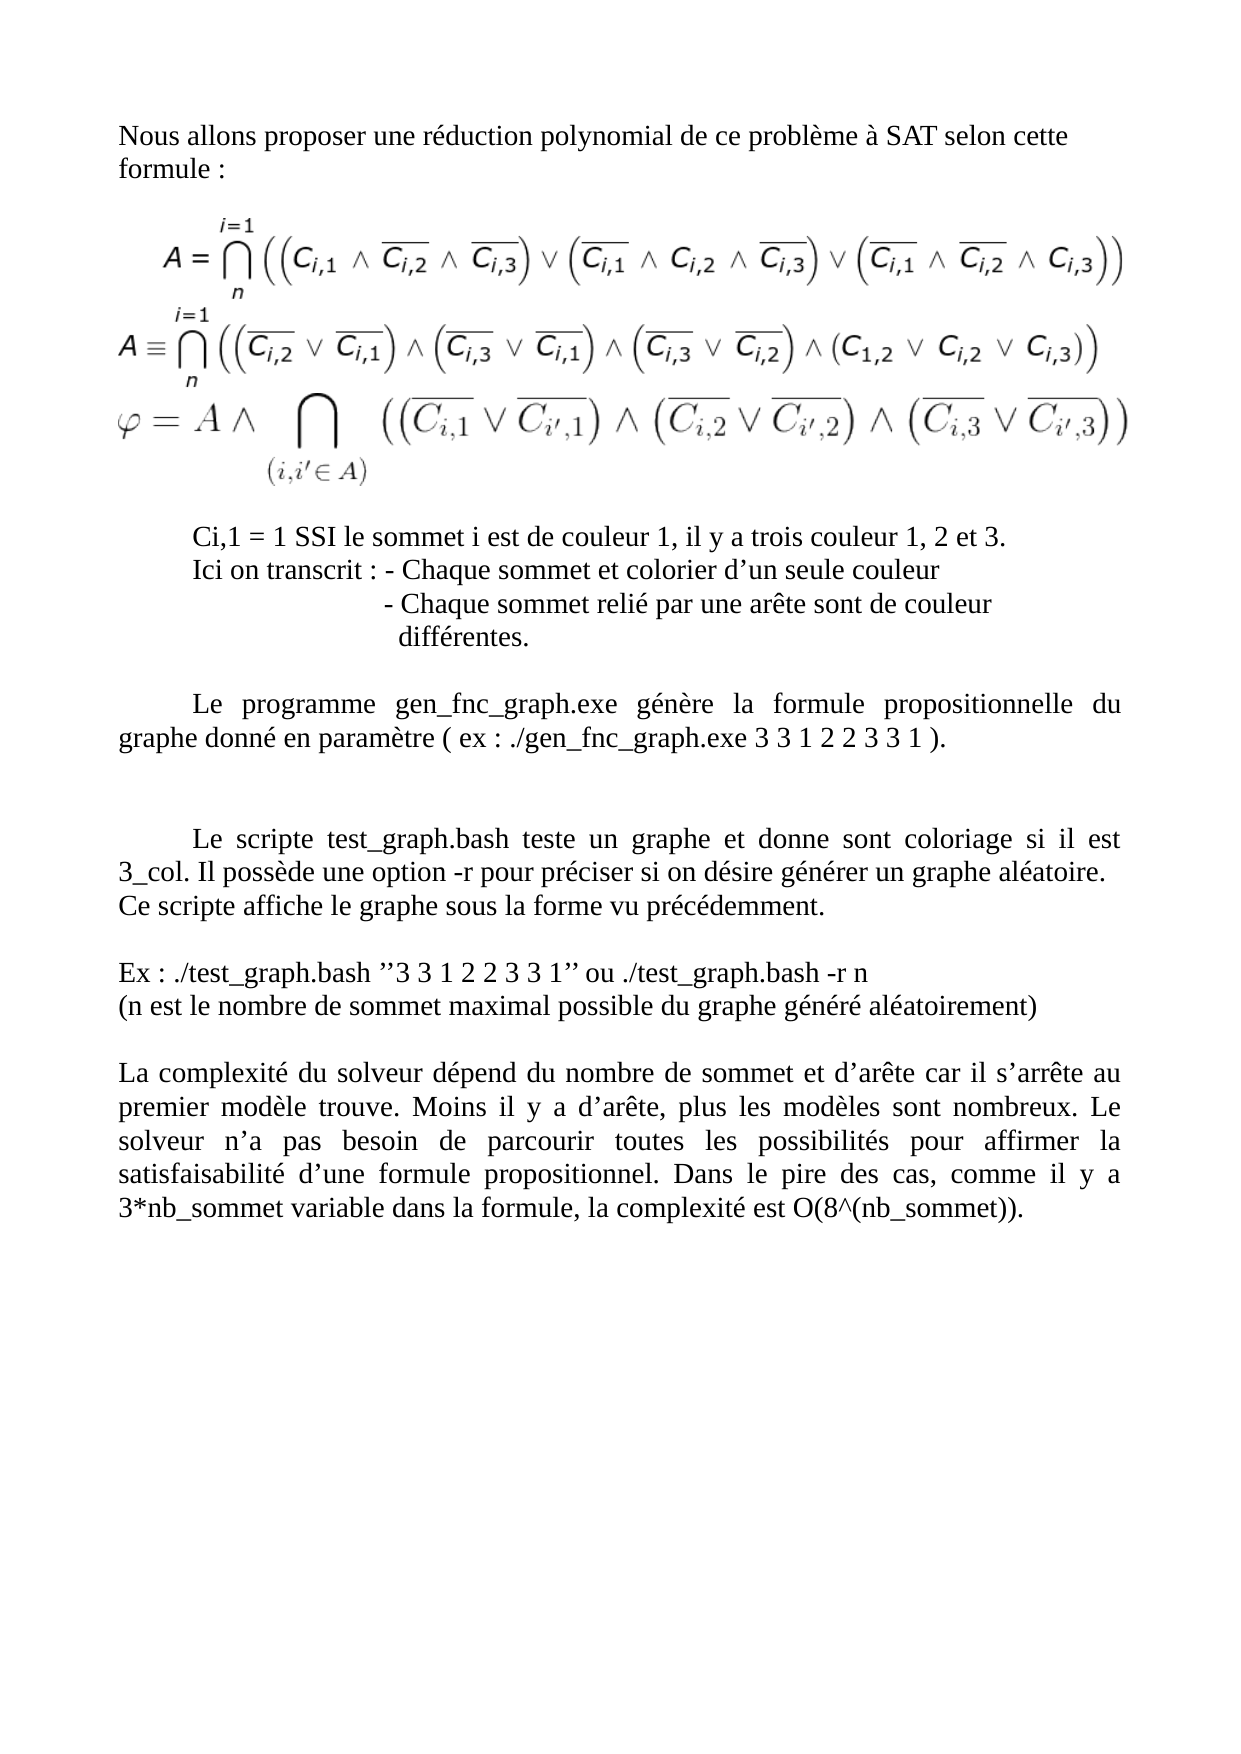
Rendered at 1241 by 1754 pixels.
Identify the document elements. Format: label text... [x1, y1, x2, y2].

text - Chaque sommet relié par une arête sont de couleur différentes. [118, 586, 1122, 653]
text La complexité du solveur dépend du nombre de sommet et d’arête car il s’arrête au premier modèle trouve. Moins il y a d’arête, plus les modèles sont nombreux. Le solveur n’a pas besoin de parcourir toutes les possibilités pour affirmer la satisfaisabilité d’une formule propositionnel. Dans le pire des cas, comme il y a 3*nb_sommet variable dans la formule, la complexité est O(8^(nb_sommet)). [118, 1056, 1122, 1223]
text Le programme gen_fnc_graph.exe génère la formule propositionnelle du graphe donné en paramètre ( ex : ./gen_fnc_graph.exe 3 3 1 2 2 3 3 1 ). [118, 687, 1122, 754]
text Le scripte test_graph.bash teste un graphe et donne sont coloriage si il est 3_col. Il possède une option -r pour préciser si on désire générer un graphe aléatoire. [118, 821, 1122, 888]
text (n est le nombre de sommet maximal possible du graphe généré aléatoirement) [118, 988, 1122, 1022]
text Nous allons proposer une réduction polynomial de ce problème à SAT selon cette formule : [118, 118, 1122, 185]
text Ex : ./test_graph.bash ’’3 3 1 2 2 3 3 1’’ ou ./test_graph.bash -r n [118, 955, 1122, 988]
text Ce scripte affiche le graphe sous la forme vu précédemment. [118, 888, 1122, 921]
text Ici on transcrit : - Chaque sommet et colorier d’un seule couleur [118, 552, 1122, 586]
picture [118, 218, 1128, 486]
text Ci,1 = 1 SSI le sommet i est de couleur 1, il y a trois couleur 1, 2 et 3. [118, 519, 1122, 552]
